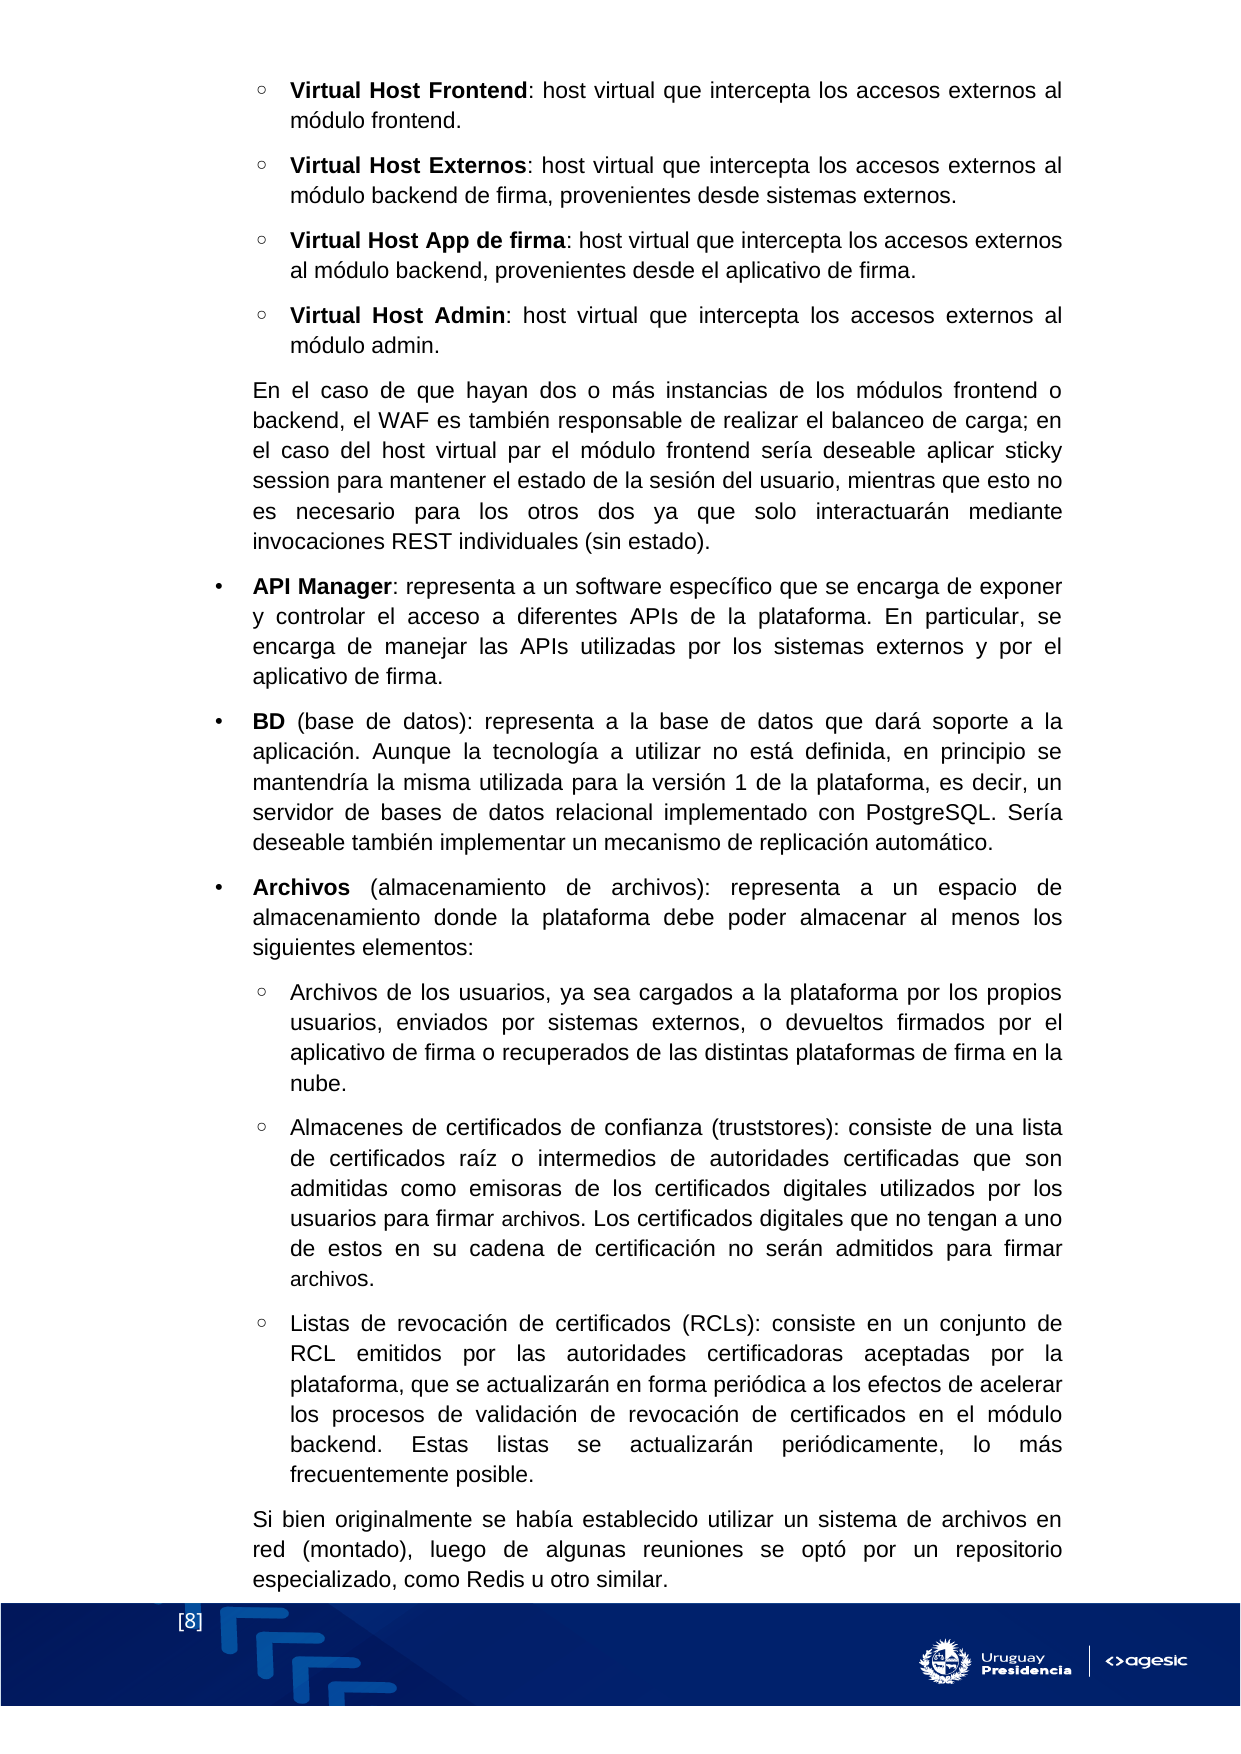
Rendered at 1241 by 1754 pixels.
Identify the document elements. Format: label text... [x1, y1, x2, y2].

list Virtual Host Externos: host virtual que intercepta los accesos externos al módulo backend de firma, provenientes desde sistemas externos. [252, 152, 1063, 208]
list Almacenes de certificados de confianza (truststores): consiste de una lista de certificados raíz o intermedios de autoridades certificadas que son admitidas como emisoras de los certificados digitales utilizados por los usuarios para firmar archivos. Los certificados digitales que no tengan a uno de estos en su cadena de certificación no serán admitidos para firmar archivos. [252, 1114, 1063, 1292]
list Listas de revocación de certificados (RCLs): consiste en un conjunto de RCL emitidos por las autoridades certificadoras aceptadas por la plataforma, que se actualizarán en forma periódica a los efectos de acelerar los procesos de validación de revocación de certificados en el módulo backend. Estas listas se actualizarán periódicamente, lo más frecuentemente posible. [252, 1310, 1063, 1487]
list Virtual Host Frontend: host virtual que intercepta los accesos externos al módulo frontend. [252, 77, 1063, 133]
list Virtual Host Admin: host virtual que intercepta los accesos externos al módulo admin. [252, 302, 1063, 358]
list Archivos de los usuarios, ya sea cargados a la plataforma por los propios usuarios, enviados por sistemas externos, o devueltos firmados por el aplicativo de firma o recuperados de las distintas plataformas de firma en la nube. [252, 979, 1063, 1096]
list Si bien originalmente se había establecido utilizar un sistema de archivos en red (montado), luego de algunas reuniones se optó por un repositorio especializado, como Redis u otro similar. [215, 1506, 1063, 1593]
picture [0, 1603, 1241, 1706]
list En el caso de que hayan dos o más instancias de los módulos frontend o backend, el WAF es también responsable de realizar el balanceo de carga; en el caso del host virtual par el módulo frontend sería deseable aplicar sticky session para mantener el estado de la sesión del usuario, mientras que esto no es necesario para los otros dos ya que solo interactuarán mediante invocaciones REST individuales (sin estado). [215, 377, 1063, 554]
list API Manager: representa a un software específico que se encarga de exponer y controlar el acceso a diferentes APIs de la plataforma. En particular, se encarga de manejar las APIs utilizadas por los sistemas externos y por el aplicativo de firma. [215, 573, 1063, 689]
list Virtual Host App de firma: host virtual que intercepta los accesos externos al módulo backend, provenientes desde el aplicativo de firma. [252, 227, 1063, 283]
list Archivos (almacenamiento de archivos): representa a un espacio de almacenamiento donde la plataforma debe poder almacenar al menos los siguientes elementos: [215, 874, 1063, 960]
list BD (base de datos): representa a la base de datos que dará soporte a la aplicación. Aunque la tecnología a utilizar no está definida, en principio se mantendría la misma utilizada para la versión 1 de la plataforma, es decir, un servidor de bases de datos relacional implementado con PostgreSQL. Sería deseable también implementar un mecanismo de replicación automático. [215, 708, 1063, 855]
